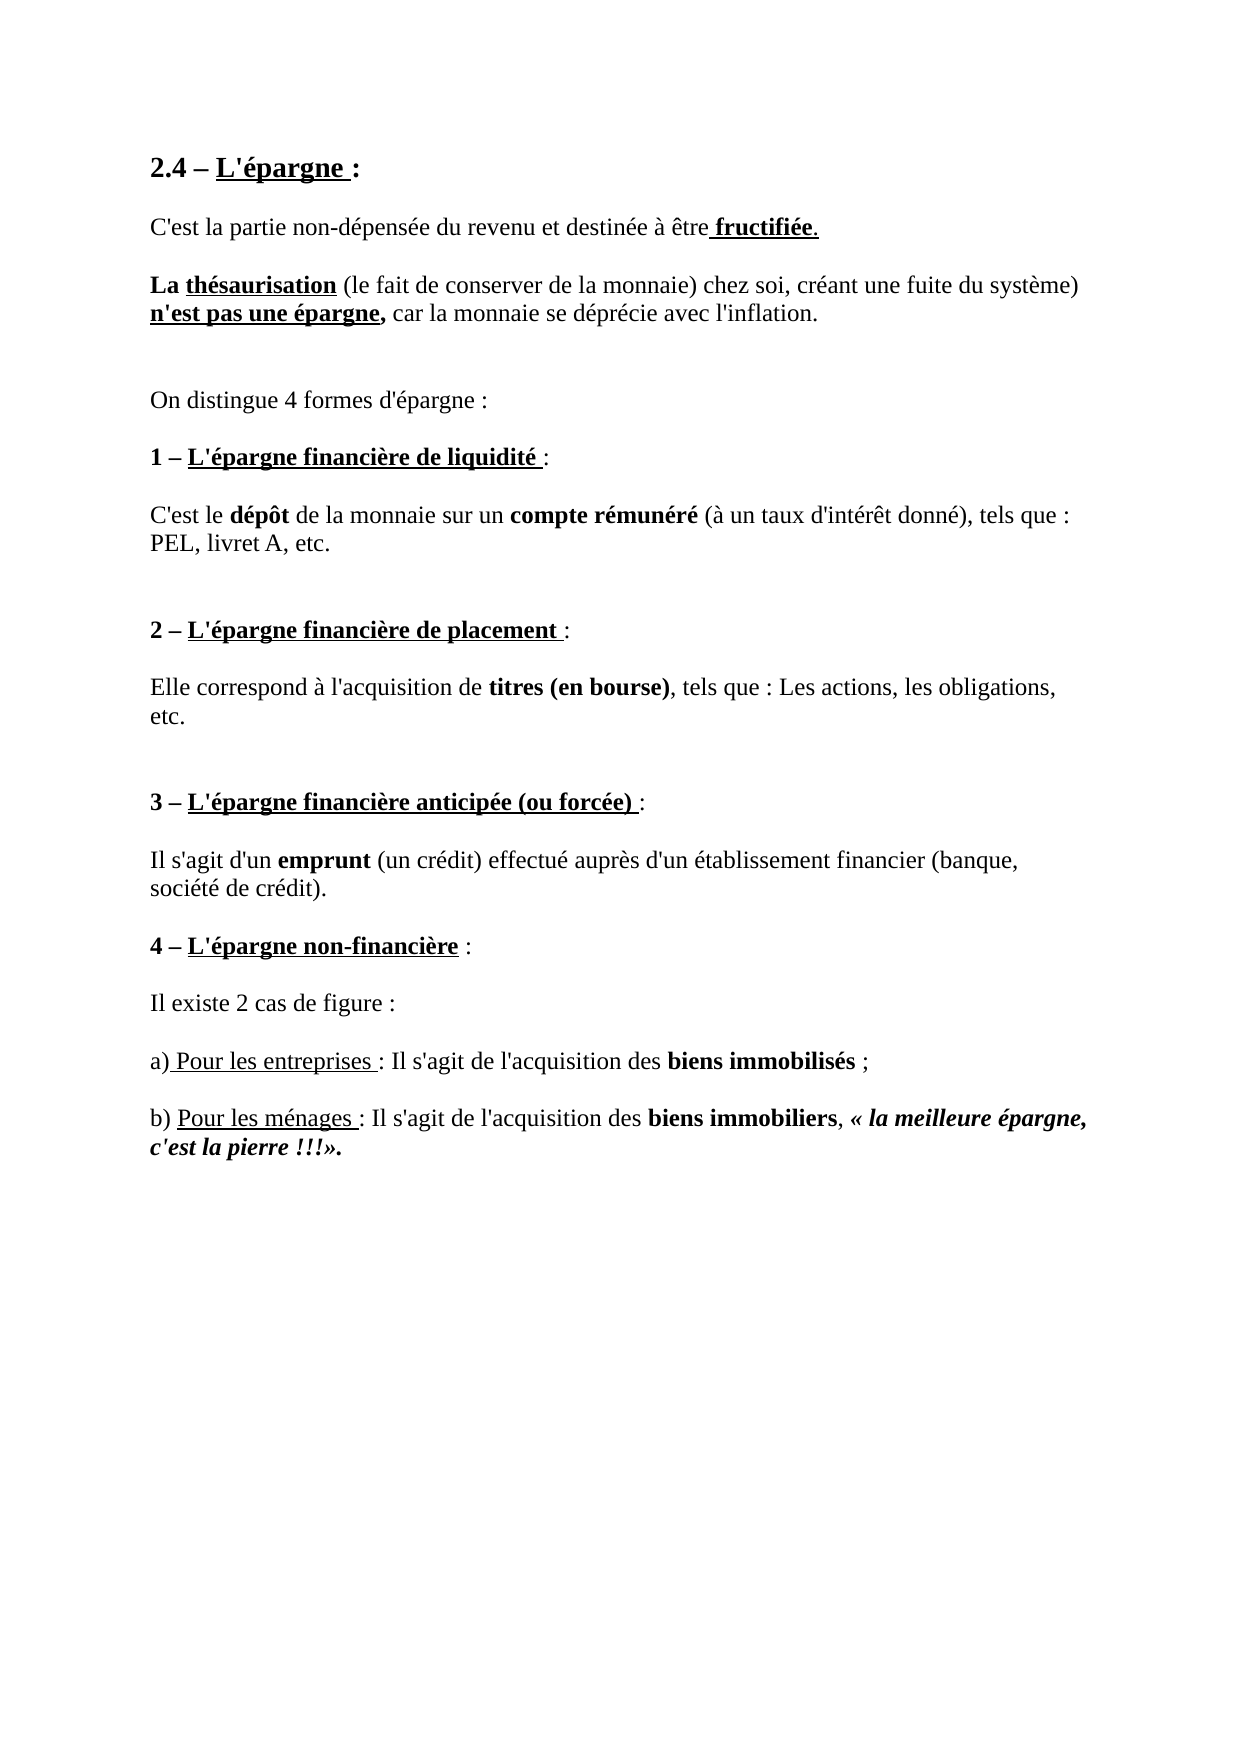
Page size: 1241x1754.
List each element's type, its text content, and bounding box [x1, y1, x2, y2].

text C'est le dépôt de la monnaie sur un compte rémunéré (à un taux d'intérêt donné), tels que : PEL, livret A, etc. [150, 500, 1090, 557]
text 3 – L'épargne financière anticipée (ou forcée) : [150, 787, 1090, 816]
text 1 – L'épargne financière de liquidité : [150, 442, 1090, 471]
text Il s'agit d'un emprunt (un crédit) effectué auprès d'un établissement financier (banque, société de crédit). [150, 845, 1090, 902]
text 2.4 – L'épargne : [150, 150, 1090, 183]
text C'est la partie non-dépensée du revenu et destinée à être fructifiée. [150, 212, 1090, 241]
text On distingue 4 formes d'épargne : [150, 385, 1090, 413]
text Il existe 2 cas de figure : [150, 988, 1090, 1017]
text 2 – L'épargne financière de placement : [150, 615, 1090, 643]
text b) Pour les ménages : Il s'agit de l'acquisition des biens immobiliers, « la meilleure épargne, c'est la pierre !!!». [150, 1103, 1090, 1161]
text Elle correspond à l'acquisition de titres (en bourse), tels que : Les actions, les obligations, etc. [150, 672, 1090, 730]
text a) Pour les entreprises : Il s'agit de l'acquisition des biens immobilisés ; [150, 1046, 1090, 1075]
text La thésaurisation (le fait de conserver de la monnaie) chez soi, créant une fuite du système) n'est pas une épargne, car la monnaie se déprécie avec l'inflation. [150, 270, 1090, 327]
text 4 – L'épargne non-financière : [150, 931, 1090, 960]
